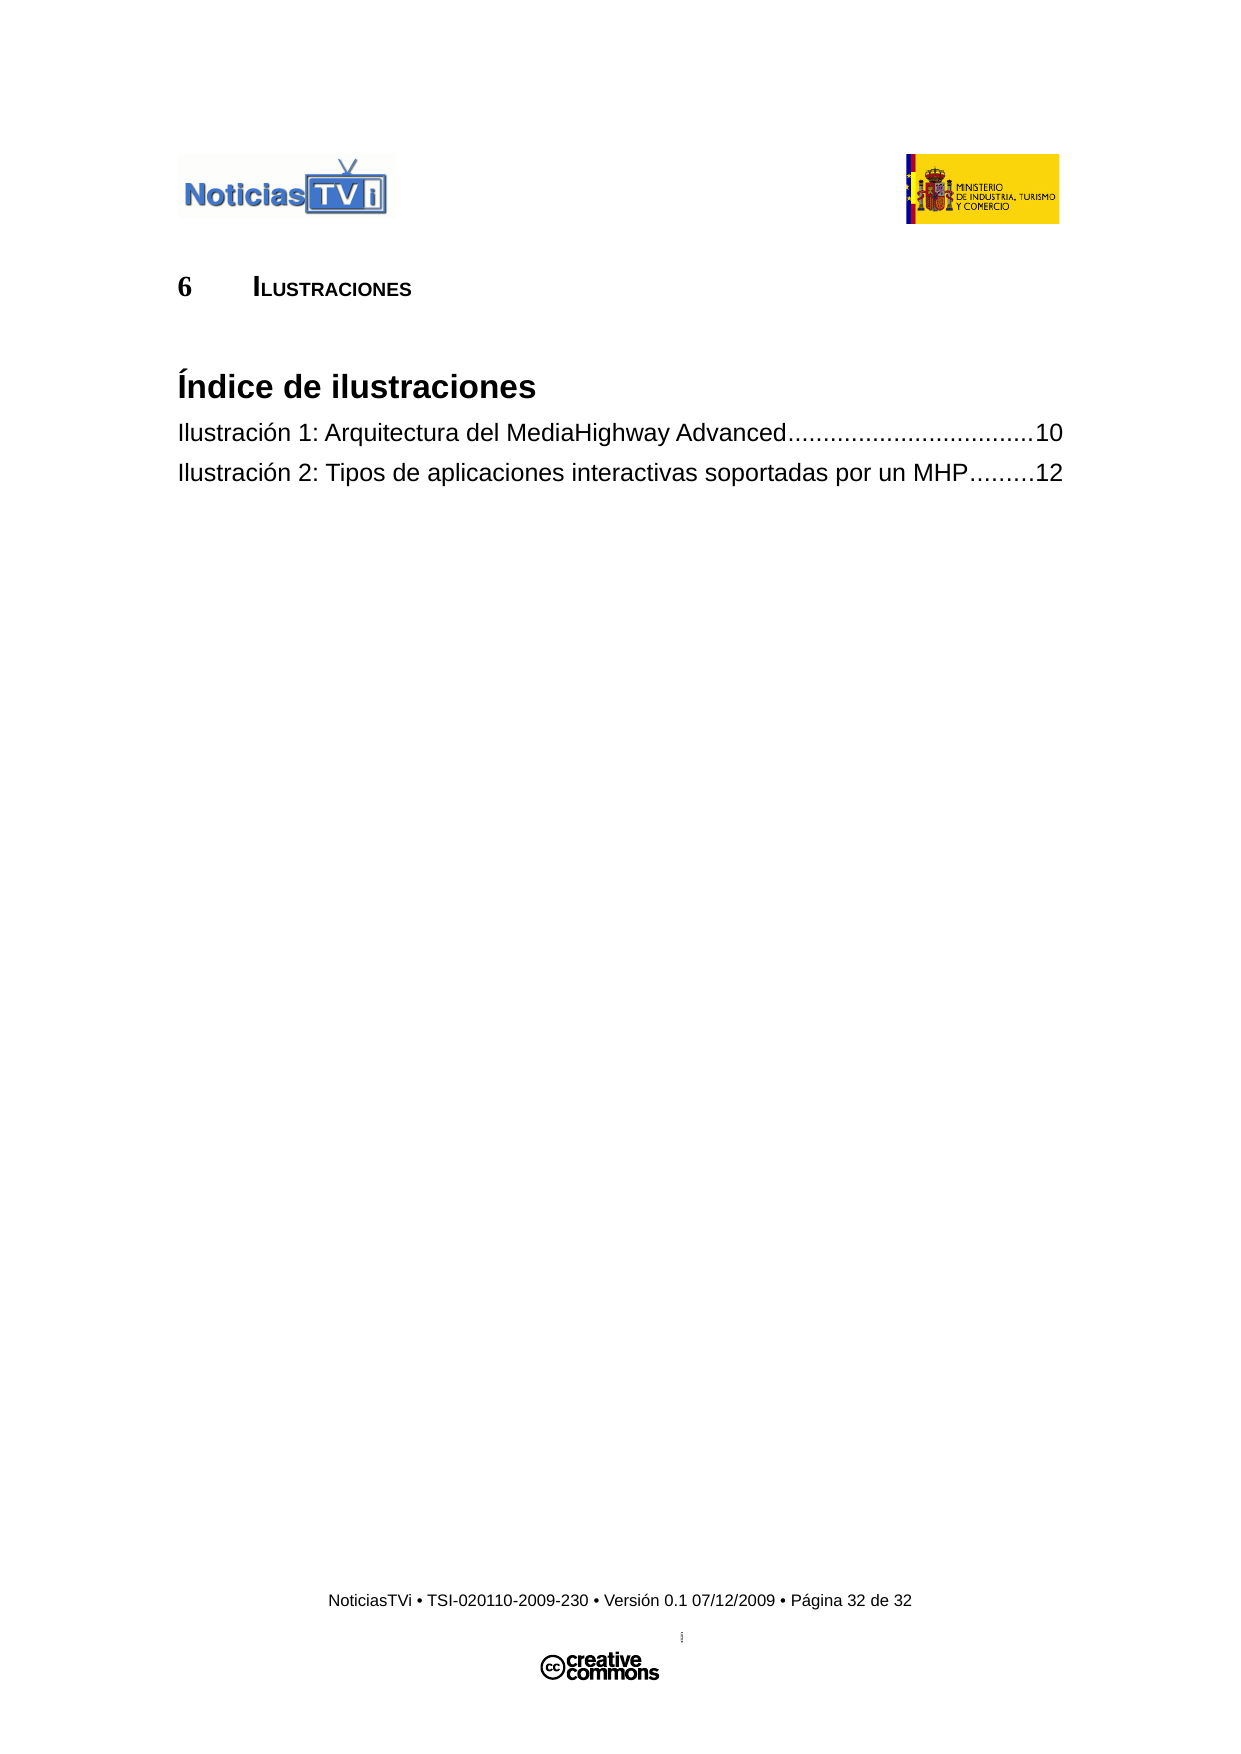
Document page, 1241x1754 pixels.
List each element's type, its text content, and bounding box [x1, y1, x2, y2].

picture [906, 154, 1060, 224]
text Ilustración 1: Arquitectura del MediaHighway Advanced 10 [177, 418, 1063, 446]
subtitle Índice de ilustraciones [177, 368, 1063, 406]
picture [177, 153, 396, 219]
text Ilustración 2: Tipos de aplicaciones interactivas soportadas por un MHP 12 [177, 459, 1063, 487]
subtitle Ilustraciones [177, 270, 1063, 303]
